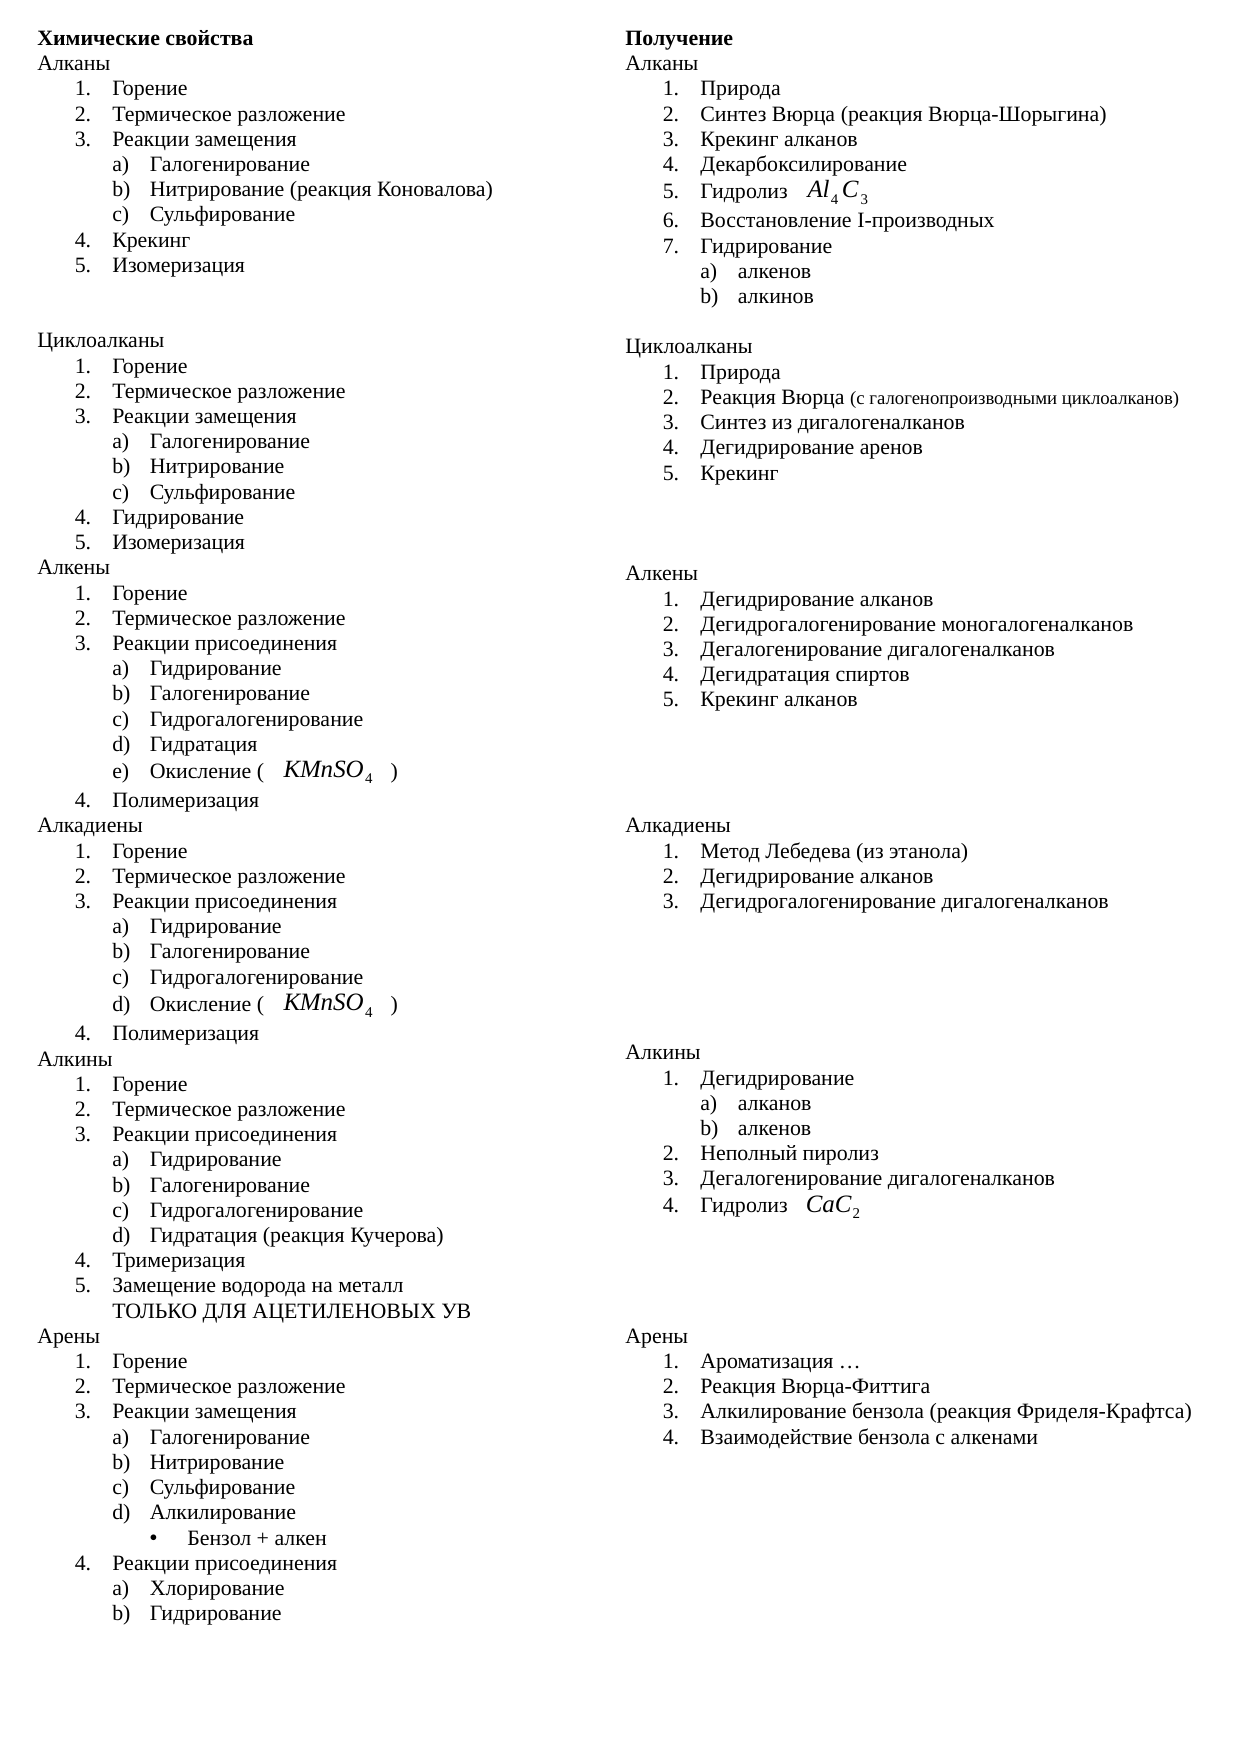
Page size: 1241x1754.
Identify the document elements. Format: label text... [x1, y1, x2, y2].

list алкенов [700, 1115, 1204, 1140]
list Дегидрирование аренов [663, 434, 1204, 459]
text Алкадиены [37, 812, 616, 838]
list Крекинг алканов [663, 126, 1204, 151]
list Термическое разложение [74, 863, 616, 888]
list Термическое разложение [74, 1096, 616, 1121]
list Сульфирование [112, 479, 616, 504]
list алкенов [700, 258, 1204, 283]
list Ароматизация … [663, 1348, 1204, 1373]
list Горение [74, 1071, 616, 1096]
list Галогенирование [112, 680, 616, 706]
list Полимеризация [74, 787, 616, 812]
text Циклоалканы [37, 327, 616, 353]
list Галогенирование [112, 1424, 616, 1449]
list Синтез Вюрца (реакция Вюрца-Шорыгина) [663, 101, 1204, 126]
list Восстановление I-производных [663, 207, 1204, 233]
text Алкины [625, 1039, 1204, 1064]
list Реакция Вюрца (с галогенопроизводными циклоалканов) [663, 384, 1204, 409]
list Синтез из дигалогеналканов [663, 409, 1204, 434]
list Алкилирование бензола (реакция Фриделя-Крафтса) [663, 1398, 1204, 1424]
list Хлорирование [112, 1575, 616, 1600]
list Природа [663, 75, 1204, 101]
list Сульфирование [112, 201, 616, 227]
text Арены [37, 1323, 616, 1348]
list Взаимодействие бензола с алкенами [663, 1424, 1204, 1449]
list Гидрирование [112, 1600, 616, 1625]
list Дегидрогалогенирование дигалогеналканов [663, 888, 1204, 913]
list Галогенирование [112, 1172, 616, 1197]
list Метод Лебедева (из этанола) [663, 838, 1204, 863]
list Термическое разложение [74, 101, 616, 126]
list Дегидрирование алканов [663, 863, 1204, 888]
list Дегалогенирование дигалогеналканов [663, 636, 1204, 661]
list Нитрирование [112, 1449, 616, 1474]
list Гидролиз [663, 176, 1204, 207]
list Дегидрогалогенирование моногалогеналканов [663, 611, 1204, 636]
list Гидратация (реакция Кучерова) [112, 1222, 616, 1247]
list Крекинг алканов [663, 686, 1204, 712]
list Крекинг [663, 459, 1204, 485]
list Бензол + алкен [149, 1524, 616, 1550]
text Алканы [37, 50, 616, 75]
list Замещение водорода на металл [74, 1272, 616, 1298]
list Окисление () [112, 756, 616, 787]
text Химические свойства [37, 25, 616, 50]
list Реакции замещения [74, 1398, 616, 1424]
list Дегидратация спиртов [663, 661, 1204, 686]
text Получение [625, 25, 1204, 50]
list Изомеризация [74, 529, 616, 554]
list Гидролиз [663, 1191, 1204, 1222]
list Неполный пиролиз [663, 1140, 1204, 1165]
list Реакции замещения [74, 126, 616, 151]
list Термическое разложение [74, 378, 616, 403]
list Горение [74, 353, 616, 378]
list Термическое разложение [74, 1373, 616, 1398]
list ТОЛЬКО ДЛЯ АЦЕТИЛЕНОВЫХ УВ [74, 1298, 616, 1323]
list Галогенирование [112, 938, 616, 964]
list Реакции присоединения [74, 888, 616, 913]
list алканов [700, 1090, 1204, 1115]
list Горение [74, 579, 616, 605]
text Алкены [625, 560, 1204, 586]
list Термическое разложение [74, 605, 616, 630]
list Горение [74, 838, 616, 863]
list Гидрирование [112, 655, 616, 680]
list Полимеризация [74, 1020, 616, 1046]
list Реакции присоединения [74, 630, 616, 655]
list Галогенирование [112, 151, 616, 176]
list алкинов [700, 283, 1204, 308]
text Алкены [37, 554, 616, 579]
text Арены [625, 1323, 1204, 1348]
list Нитрирование [112, 453, 616, 479]
list Алкилирование [112, 1499, 616, 1524]
list Тримеризация [74, 1247, 616, 1272]
list Дегалогенирование дигалогеналканов [663, 1165, 1204, 1191]
list Горение [74, 1348, 616, 1373]
list Гидрогалогенирование [112, 964, 616, 989]
list Дегидрирование [663, 1064, 1204, 1090]
list Галогенирование [112, 428, 616, 453]
list Реакции замещения [74, 403, 616, 428]
list Гидратация [112, 731, 616, 756]
text Алкины [37, 1046, 616, 1071]
list Гидрирование [663, 233, 1204, 258]
list Горение [74, 75, 616, 101]
list Гидрогалогенирование [112, 706, 616, 731]
list Нитрирование (реакция Коновалова) [112, 176, 616, 201]
list Реакции присоединения [74, 1550, 616, 1575]
list Изомеризация [74, 252, 616, 277]
list Гидрирование [74, 504, 616, 529]
list Реакция Вюрца-Фиттига [663, 1373, 1204, 1398]
text Алканы [625, 50, 1204, 75]
list Крекинг [74, 227, 616, 252]
text Циклоалканы [625, 333, 1204, 359]
list Окисление () [112, 989, 616, 1020]
list Дегидрирование алканов [663, 586, 1204, 611]
list Гидрирование [112, 913, 616, 938]
list Сульфирование [112, 1474, 616, 1499]
list Декарбоксилирование [663, 151, 1204, 176]
list Гидрирование [112, 1146, 616, 1172]
list Реакции присоединения [74, 1121, 616, 1146]
list Природа [663, 359, 1204, 384]
list Гидрогалогенирование [112, 1197, 616, 1222]
text Алкадиены [625, 812, 1204, 838]
